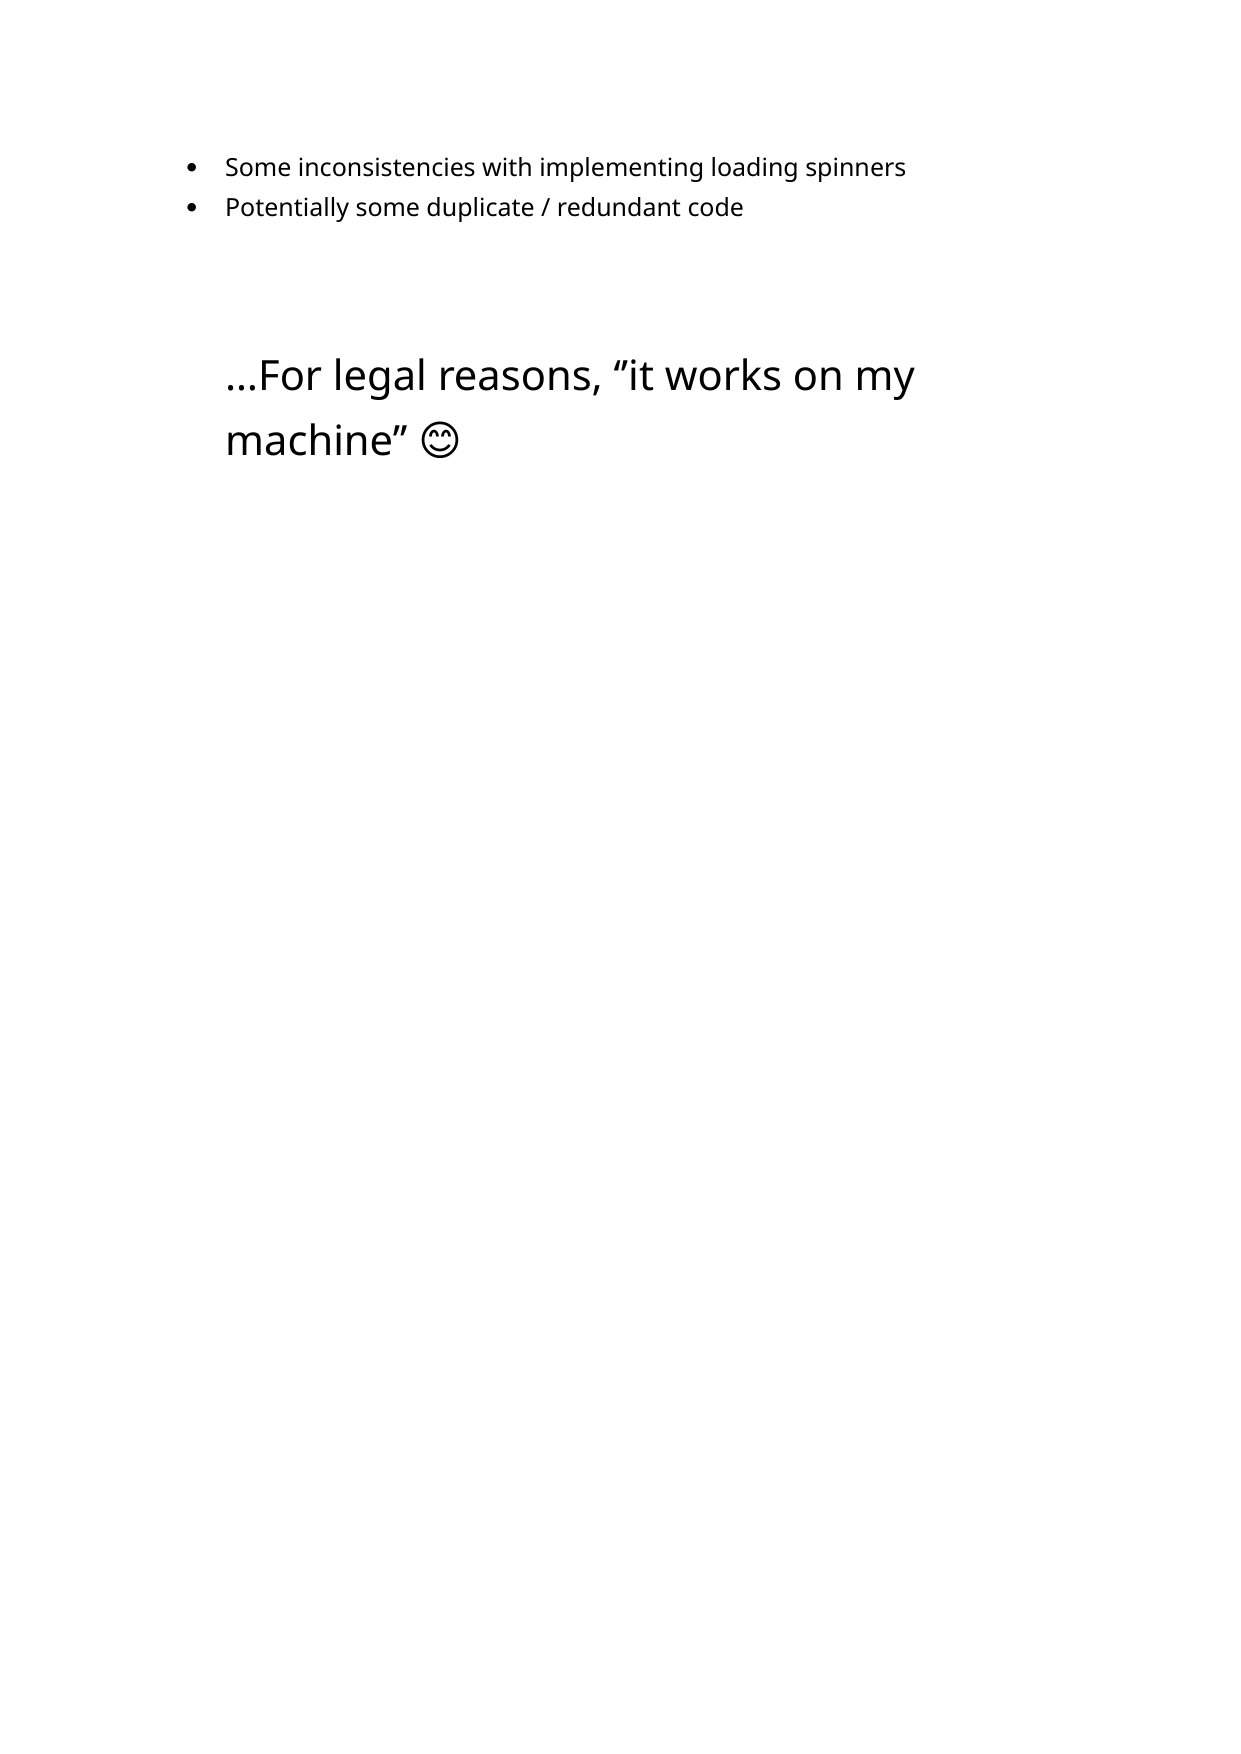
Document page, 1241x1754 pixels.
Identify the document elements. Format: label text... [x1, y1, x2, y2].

list Some inconsistencies with implementing loading spinners [187, 150, 1090, 184]
list …For legal reasons, ‘’it works on my machine’’ 😊 [225, 346, 1090, 468]
list Potentially some duplicate / redundant code [187, 189, 1090, 262]
